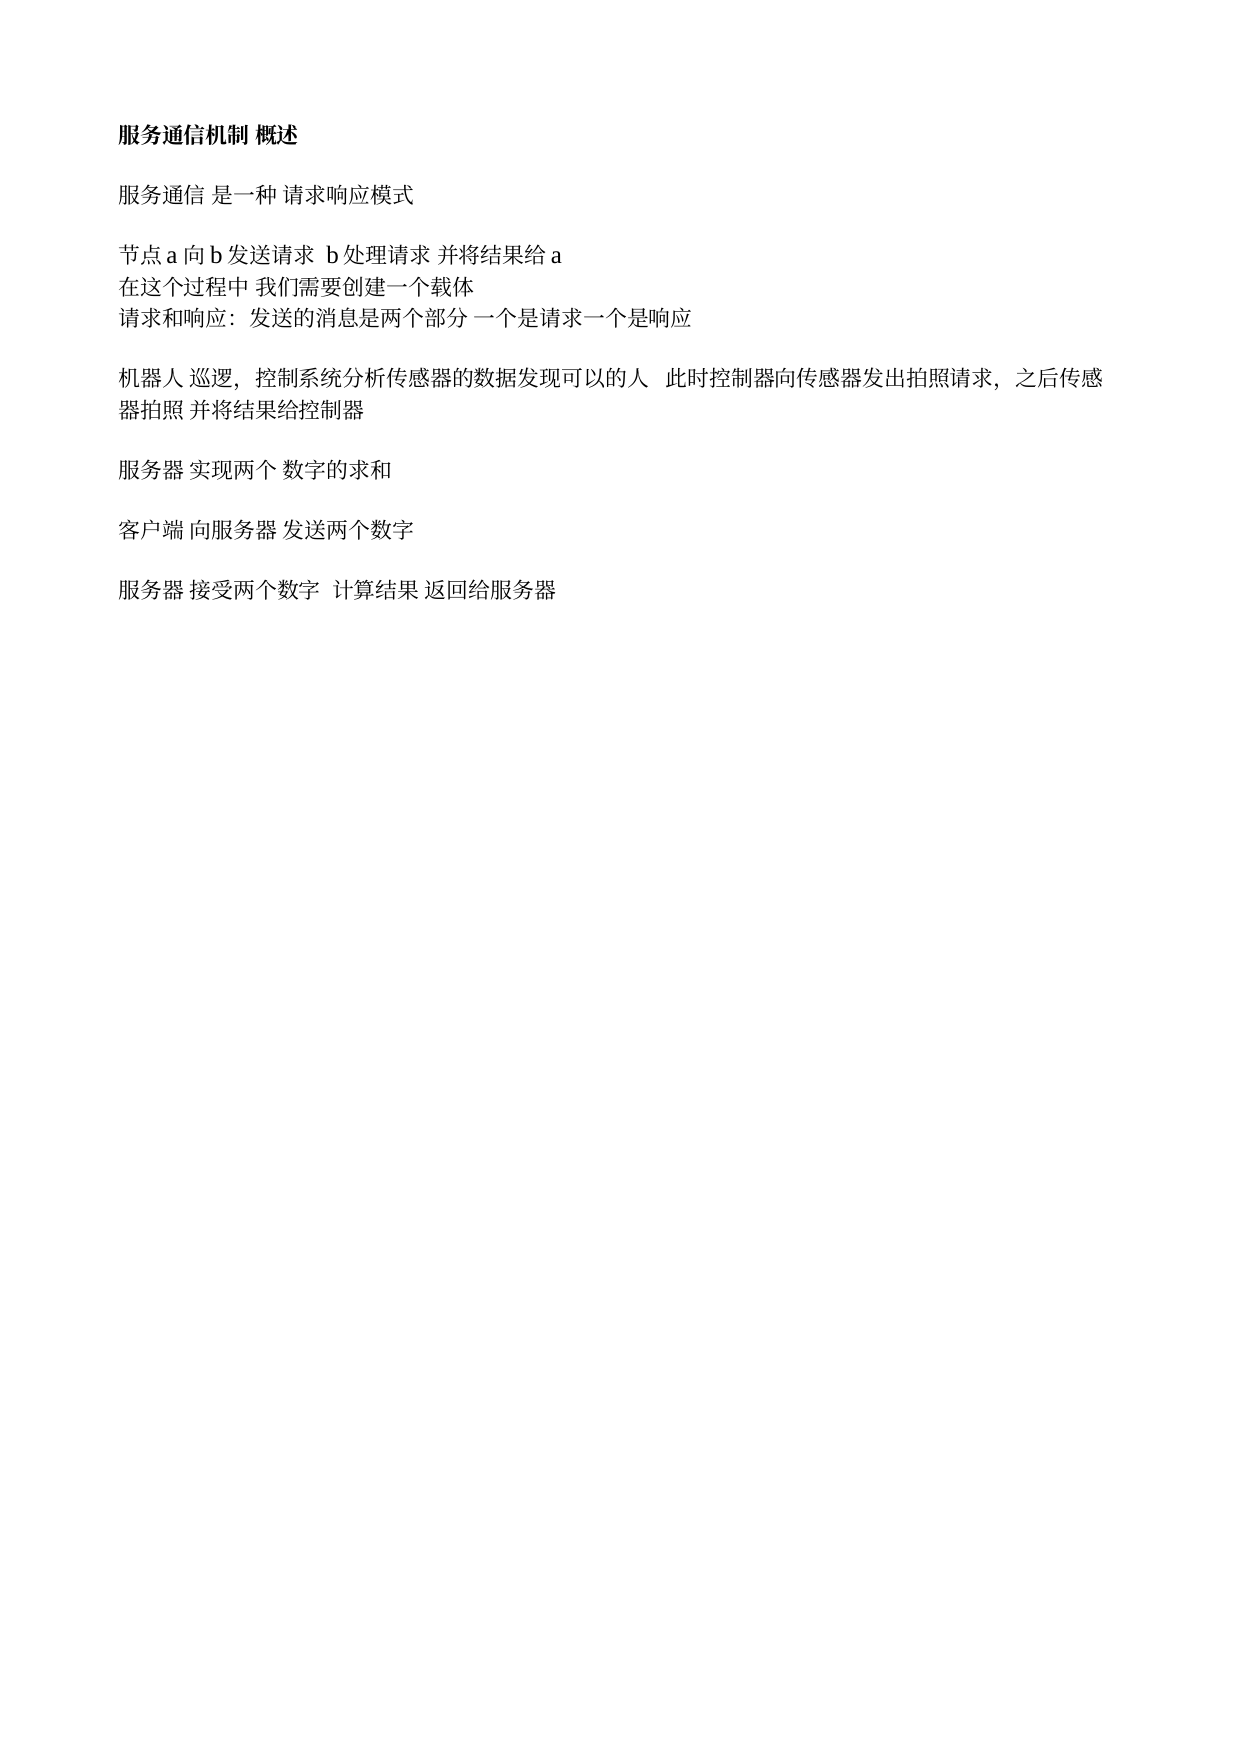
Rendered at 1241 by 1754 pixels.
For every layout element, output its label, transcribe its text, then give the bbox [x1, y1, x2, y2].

text 请求和响应：发送的消息是两个部分 一个是请求一个是响应 [118, 301, 1122, 333]
text 机器人 巡逻，控制系统分析传感器的数据发现可以的人 此时控制器向传感器发出拍照请求，之后传感器拍照 并将结果给控制器 [118, 362, 1122, 424]
text 服务器 接受两个数字 计算结果 返回给服务器 [118, 574, 1122, 605]
text 服务通信机制 概述 [118, 118, 1122, 149]
text 服务器 实现两个 数字的求和 [118, 453, 1122, 485]
text 客户端 向服务器 发送两个数字 [118, 513, 1122, 545]
text 在这个过程中 我们需要创建一个载体 [118, 270, 1122, 301]
text 服务通信 是一种 请求响应模式 [118, 178, 1122, 210]
text 节点a 向b发送请求 b处理请求 并将结果给a [118, 238, 1122, 270]
